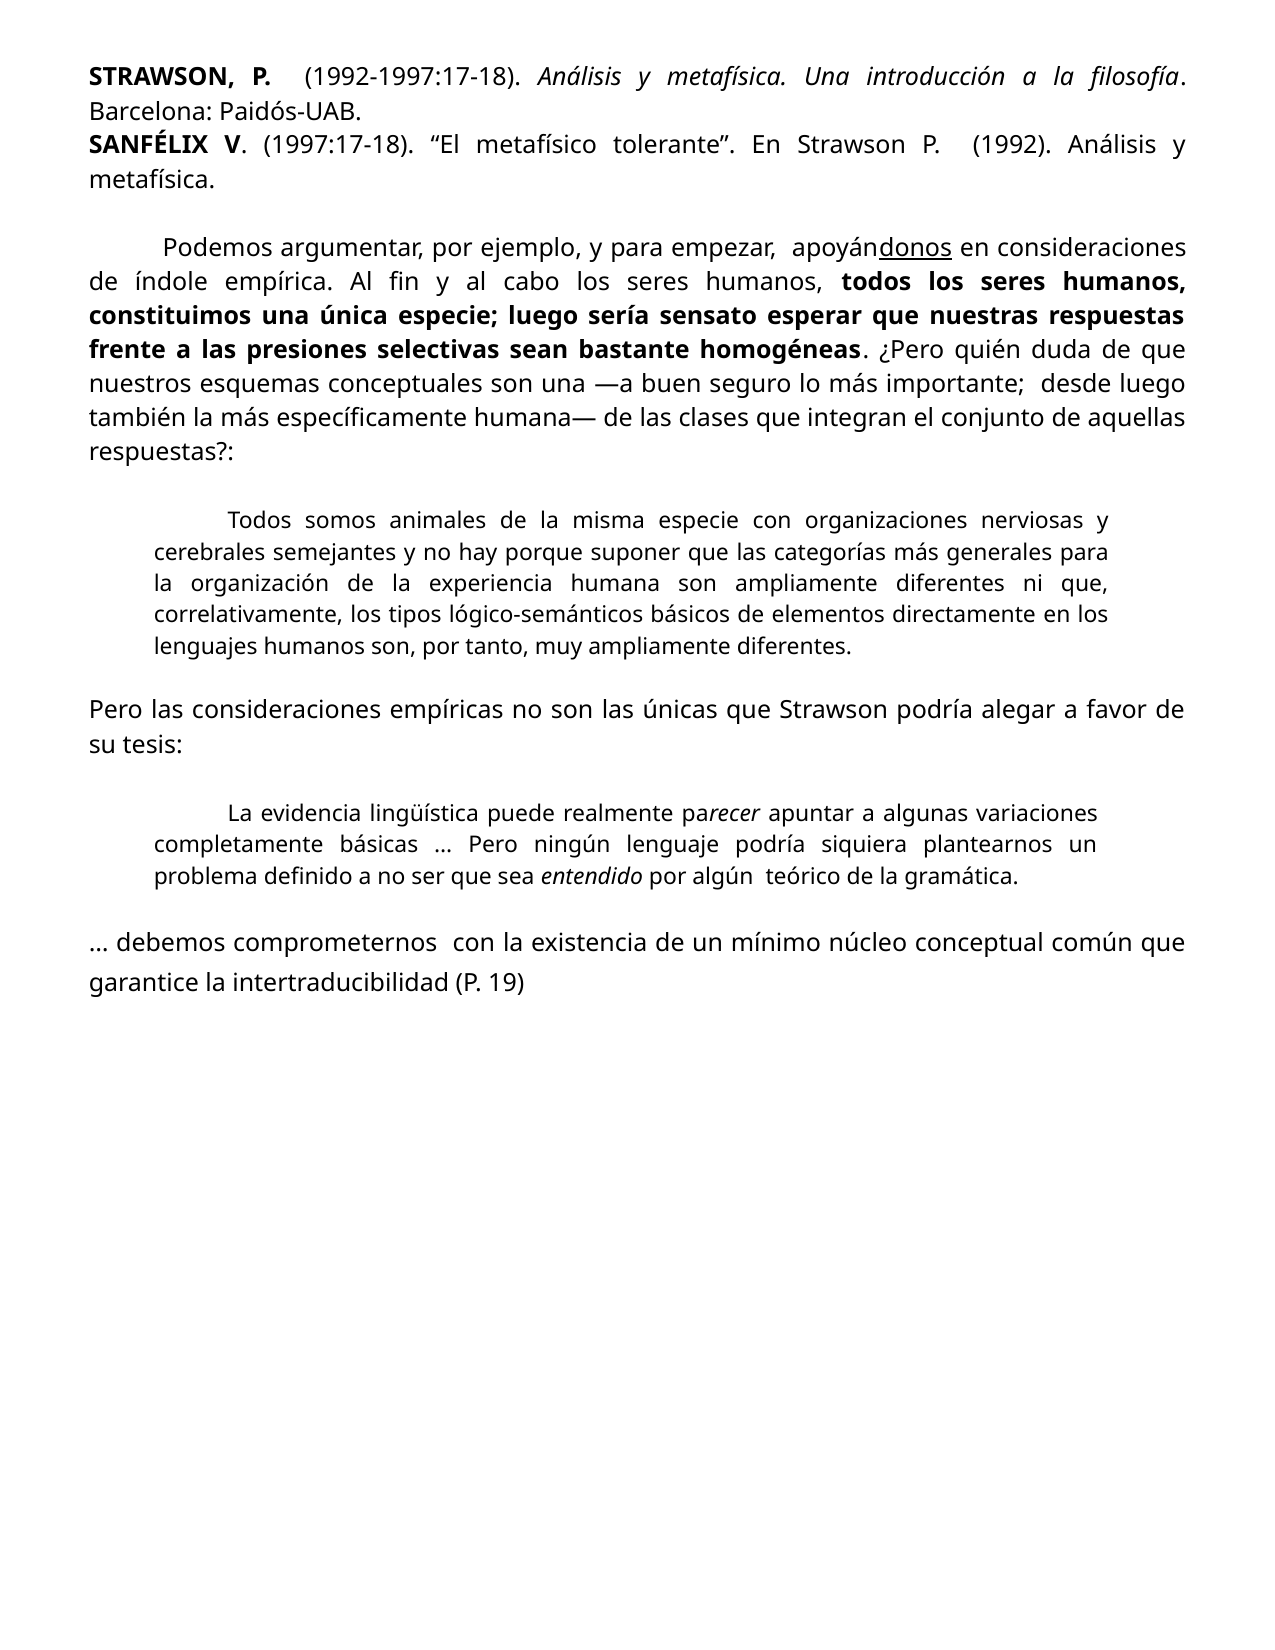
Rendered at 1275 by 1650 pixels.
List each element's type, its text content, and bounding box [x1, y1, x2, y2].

text … debemos comprometernos con la existencia de un mínimo núcleo conceptual común que garantice la intertraducibilidad (P. 19) [88, 925, 1186, 998]
text Todos somos animales de la misma especie con organizaciones nerviosas y cerebrales semejantes y no hay porque suponer que las categorías más generales para la organización de la experiencia humana son ampliamente diferentes ni que, correlativamente, los tipos lógico-semánticos básicos de elementos directamente en los lenguajes humanos son, por tanto, muy ampliamente diferentes. [153, 502, 1110, 661]
text La evidencia lingüística puede realmente parecer apuntar a algunas variaciones completamente básicas … Pero ningún lenguaje podría siquiera plantearnos un problema definido a no ser que sea entendido por algún teórico de la gramática. [153, 794, 1098, 891]
text Pero las consideraciones empíricas no son las únicas que Strawson podría alegar a favor de su tesis: [88, 692, 1186, 760]
text Podemos argumentar, por ejemplo, y para empezar, apoyándonos en consideraciones de índole empírica. Al fin y al cabo los seres humanos, todos los seres humanos, constituimos una única especie; luego sería sensato esperar que nuestras respuestas frente a las presiones selectivas sean bastante homogéneas. ¿Pero quién duda de que nuestros esquemas conceptuales son una —a buen seguro lo más importante; desde luego también la más específicamente humana— de las clases que integran el conjunto de aquellas respuestas?: [88, 229, 1186, 468]
text SANFÉLIX V. (1997:17-18). “El metafísico tolerante”. En Strawson P. (1992). Análisis y metafísica. [88, 127, 1186, 195]
text STRAWSON, P. (1992-1997:17-18). Análisis y metafísica. Una introducción a la filosofía. Barcelona: Paidós-UAB. [88, 59, 1186, 127]
